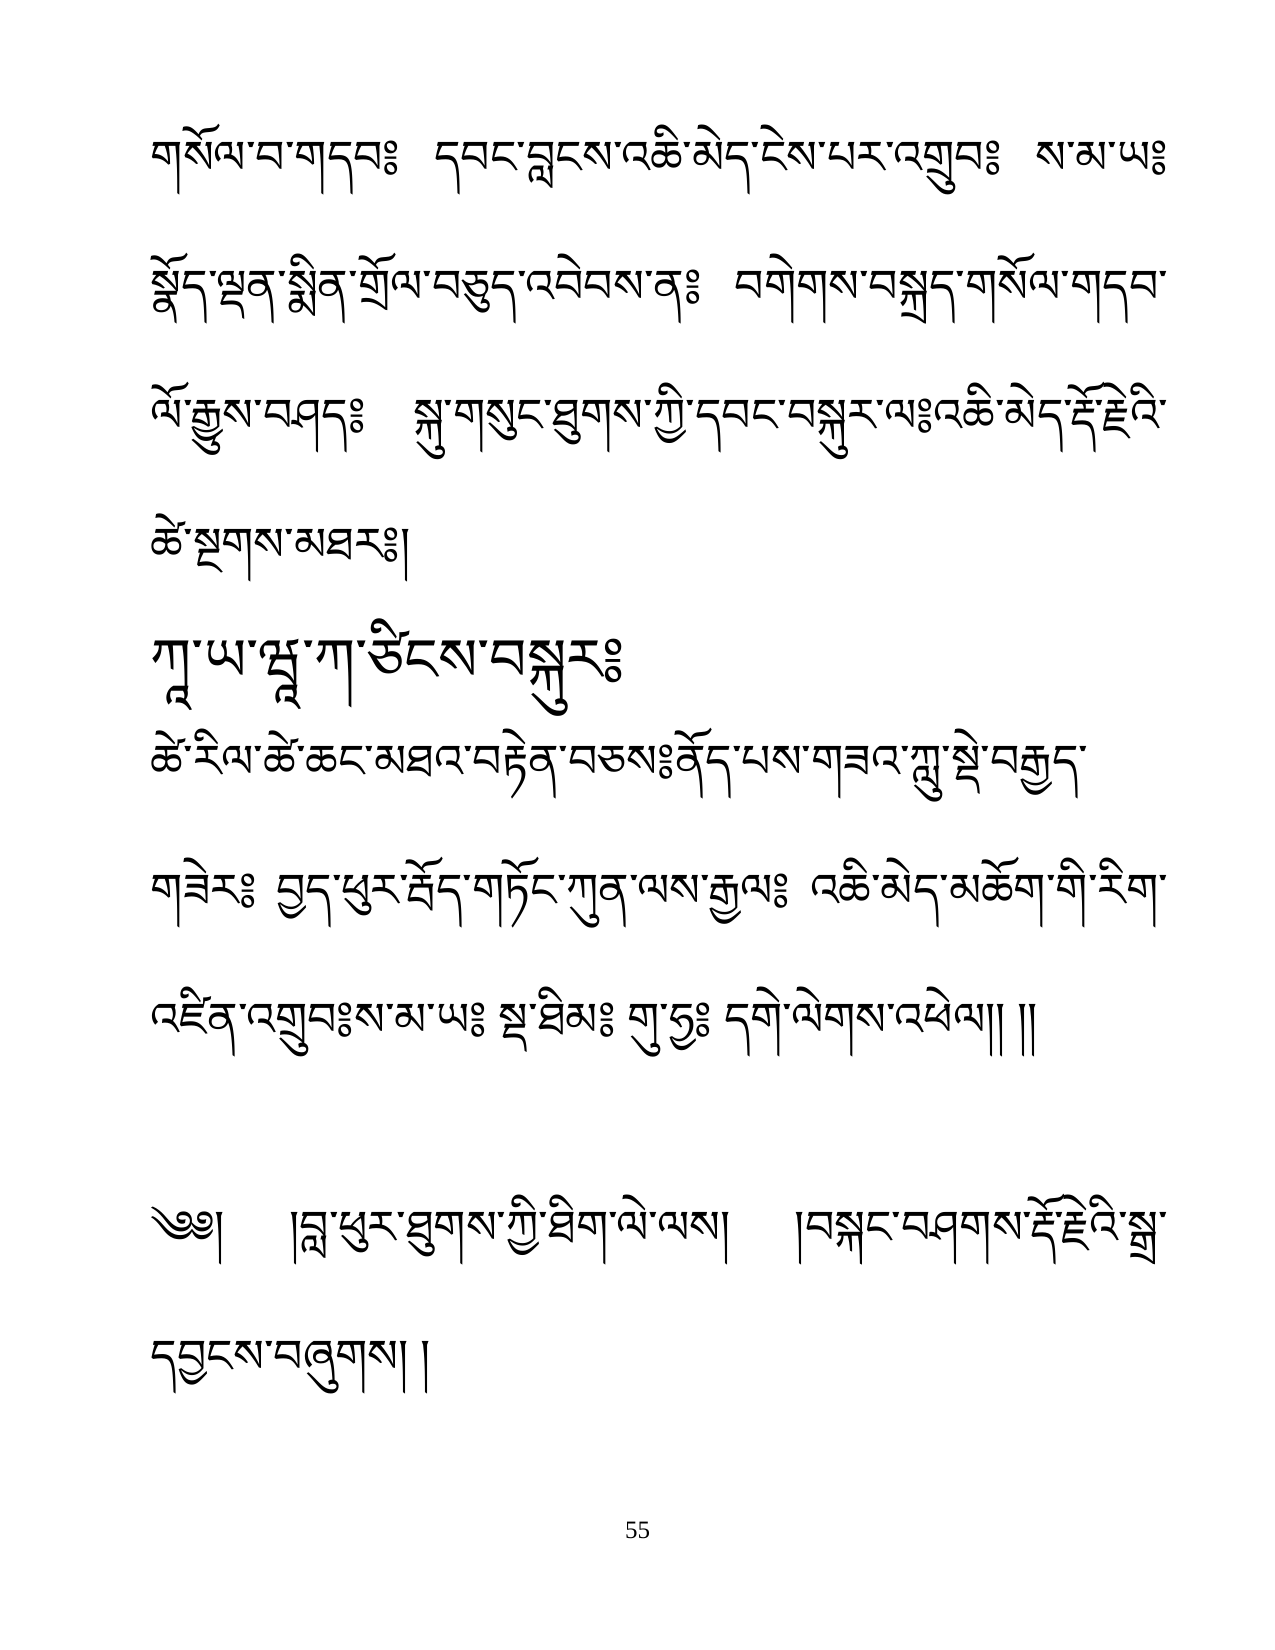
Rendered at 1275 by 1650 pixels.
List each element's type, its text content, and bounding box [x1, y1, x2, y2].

text ཀཱ་ཡ་ཝཱ་ཀ་ཙིངས་བསྐུར༔ [151, 628, 1169, 704]
text ཚེ་རིལ་ཚེ་ཆང་མཐའ་བརྟེན་བཅས༔ནོད་པས་གཟའ་ཀླུ་སྡེ་བརྒྱད་གཟེར༔ བྱད་ཕུར་རྦོད་གཏོང་ཀུན་ལས་རྒྱལ༔ འཆི་མེད་མཆོག་གི་རིག་འཛིན་འགྲུབ༔ས་མ་ཡ༔ སྡ་ཐིམ༔ གུ་ཧྱ༔ དགེ་ལེགས་འཕེལ།། །། [151, 710, 1169, 1098]
text ༄༅། །བླ་ཕུར་ཐུགས་ཀྱི་ཐིག་ལེ་ལས། །བསྐང་བཤགས་རྡོ་རྗེའི་སྒྲ་དབྱངས་བཞུགས། ། [151, 1177, 1169, 1435]
text གསོལ་བ་གདབ༔ དབང་བླངས་འཆི་མེད་ངེས་པར་འགྲུབ༔ ས་མ་ཡ༔ སྣོད་ལྡན་སྨིན་གྲོལ་བཅུད་འབེབས་ན༔ བགེགས་བསྐྲད་གསོལ་གདབ་ལོ་རྒྱུས་བཤད༔ སྐུ་གསུང་ཐུགས་ཀྱི་དབང་བསྐུར་ལ༔འཆི་མེད་རྡོ་རྗེའི་ཚེ་སྔགས་མཐར༔། [151, 106, 1169, 622]
